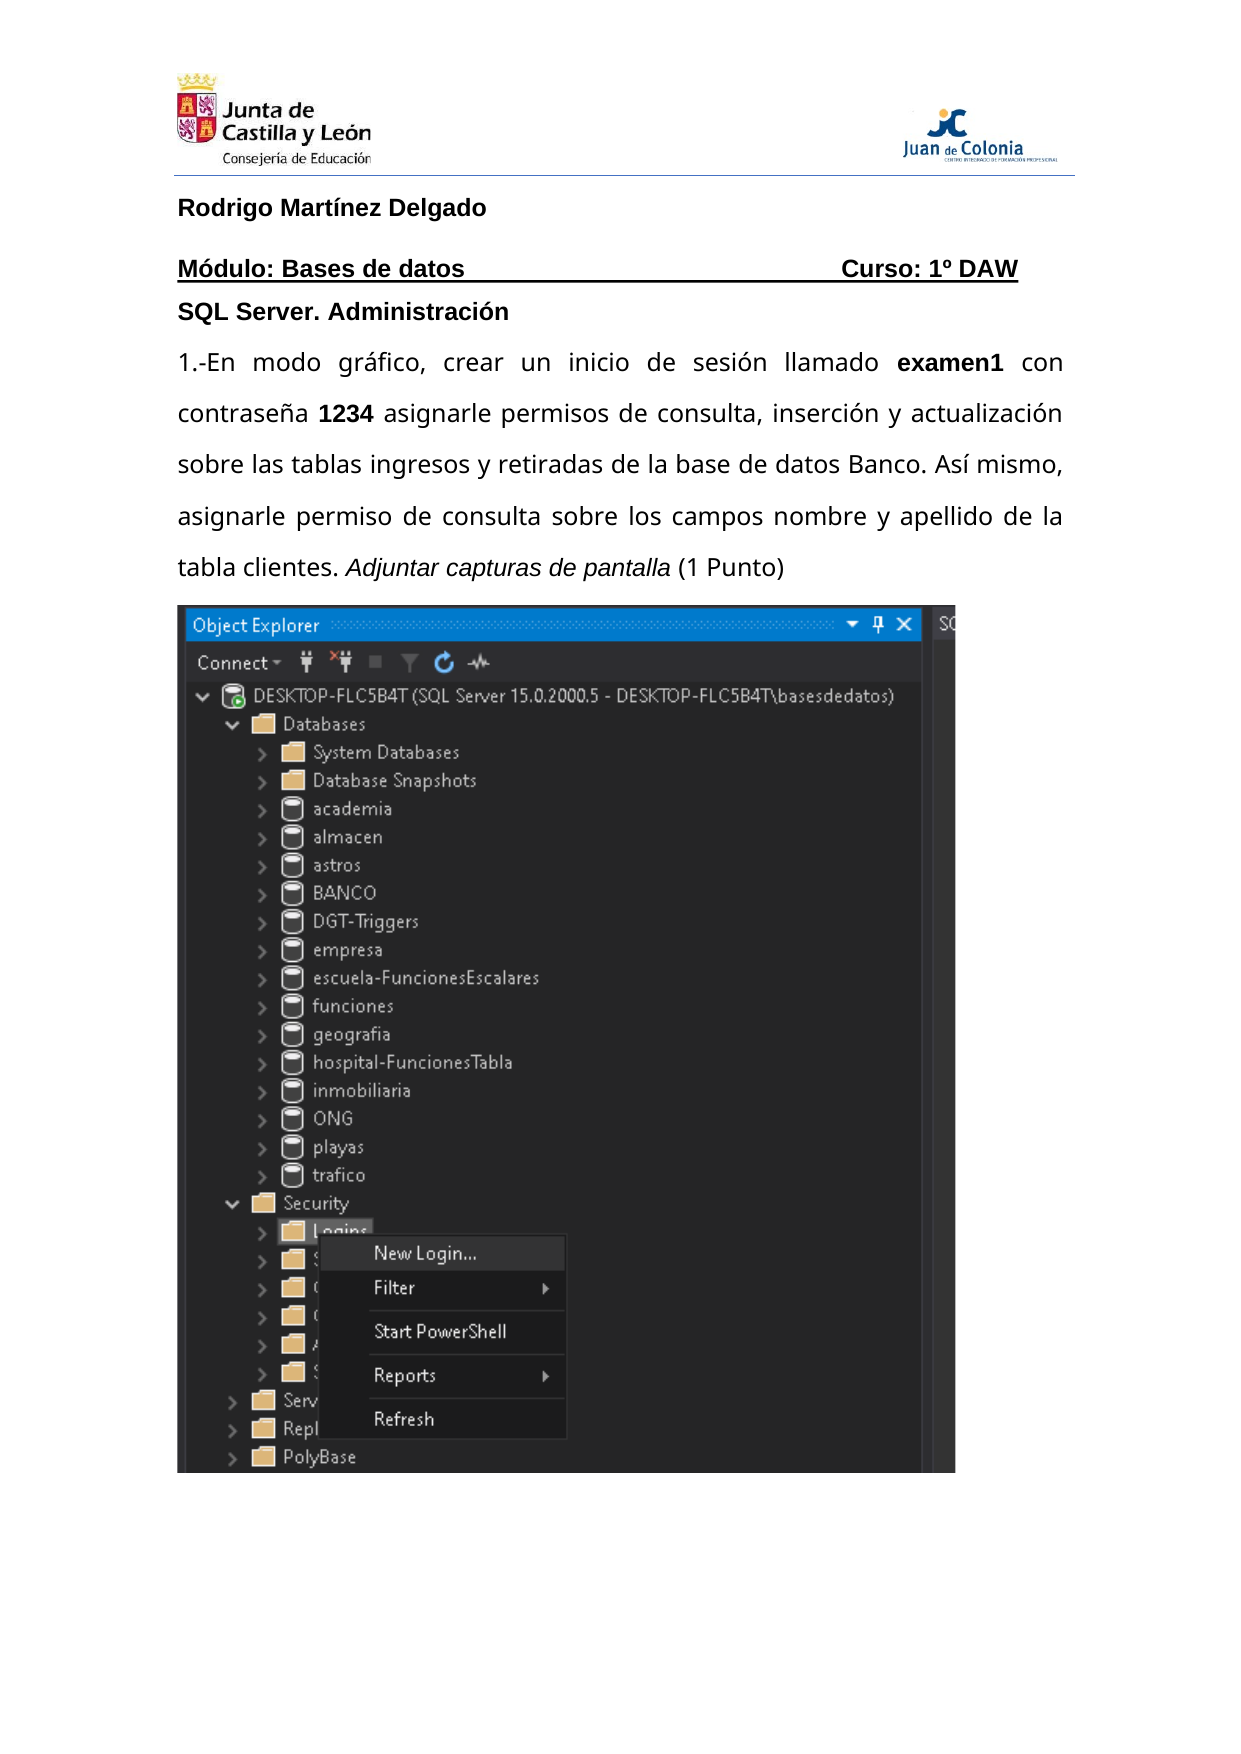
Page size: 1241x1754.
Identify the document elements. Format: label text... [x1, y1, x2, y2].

text 1.-En modo gráfico, crear un inicio de sesión llamado examen1 con contraseña 1234 asignarle permisos de consulta, inserción y actualización sobre las tablas ingresos y retiradas de la base de datos Banco. Así mismo, asignarle permiso de consulta sobre los campos nombre y apellido de la tabla clientes. Adjuntar capturas de pantalla (1 Punto) [177, 345, 1064, 583]
picture [902, 108, 1058, 162]
subtitle Rodrigo Martínez Delgado [177, 193, 1019, 222]
picture [177, 73, 371, 166]
subtitle Módulo: Bases de datos Curso: 1º DAW SQL Server. Administración [177, 254, 1019, 326]
picture [177, 605, 956, 1473]
